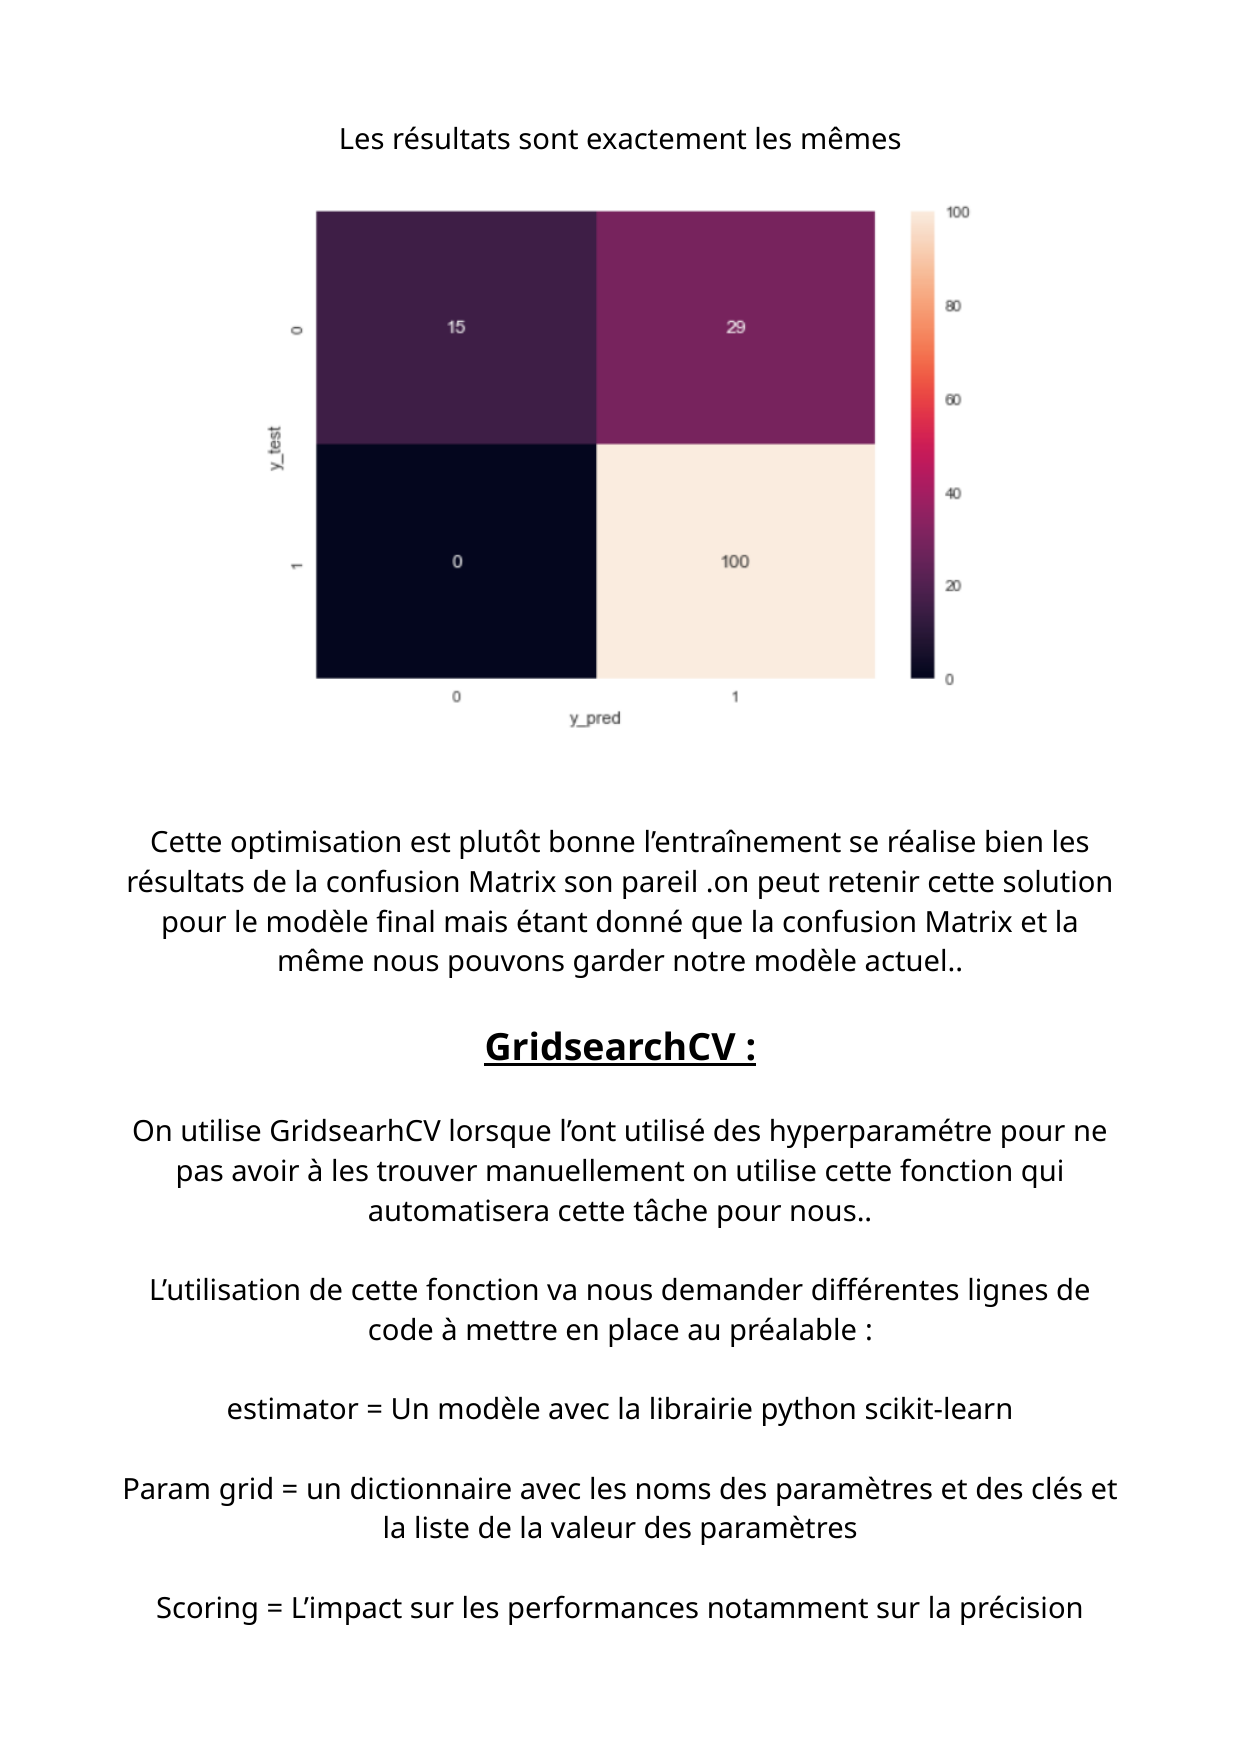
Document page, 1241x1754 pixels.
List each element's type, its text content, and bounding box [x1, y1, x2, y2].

text GridsearchCV : [118, 1020, 1122, 1071]
text Param grid = un dictionnaire avec les noms des paramètres et des clés et la liste de la valeur des paramètres [118, 1468, 1122, 1547]
text On utilise GridsearhCV lorsque l’ont utilisé des hyperparamétre pour ne pas avoir à les trouver manuellement on utilise cette fonction qui automatisera cette tâche pour nous.. [118, 1111, 1122, 1230]
text Cette optimisation est plutôt bonne l’entraînement se réalise bien les résultats de la confusion Matrix son pareil .on peut retenir cette solution pour le modèle final mais étant donné que la confusion Matrix et la même nous pouvons garder notre modèle actuel.. [118, 822, 1122, 980]
text Scoring = L’impact sur les performances notamment sur la précision [118, 1587, 1122, 1627]
text estimator = Un modèle avec la librairie python scikit-learn [118, 1388, 1122, 1428]
text Les résultats sont exactement les mêmes [118, 118, 1122, 158]
text L’utilisation de cette fonction va nous demander différentes lignes de code à mettre en place au préalable : [118, 1269, 1122, 1349]
